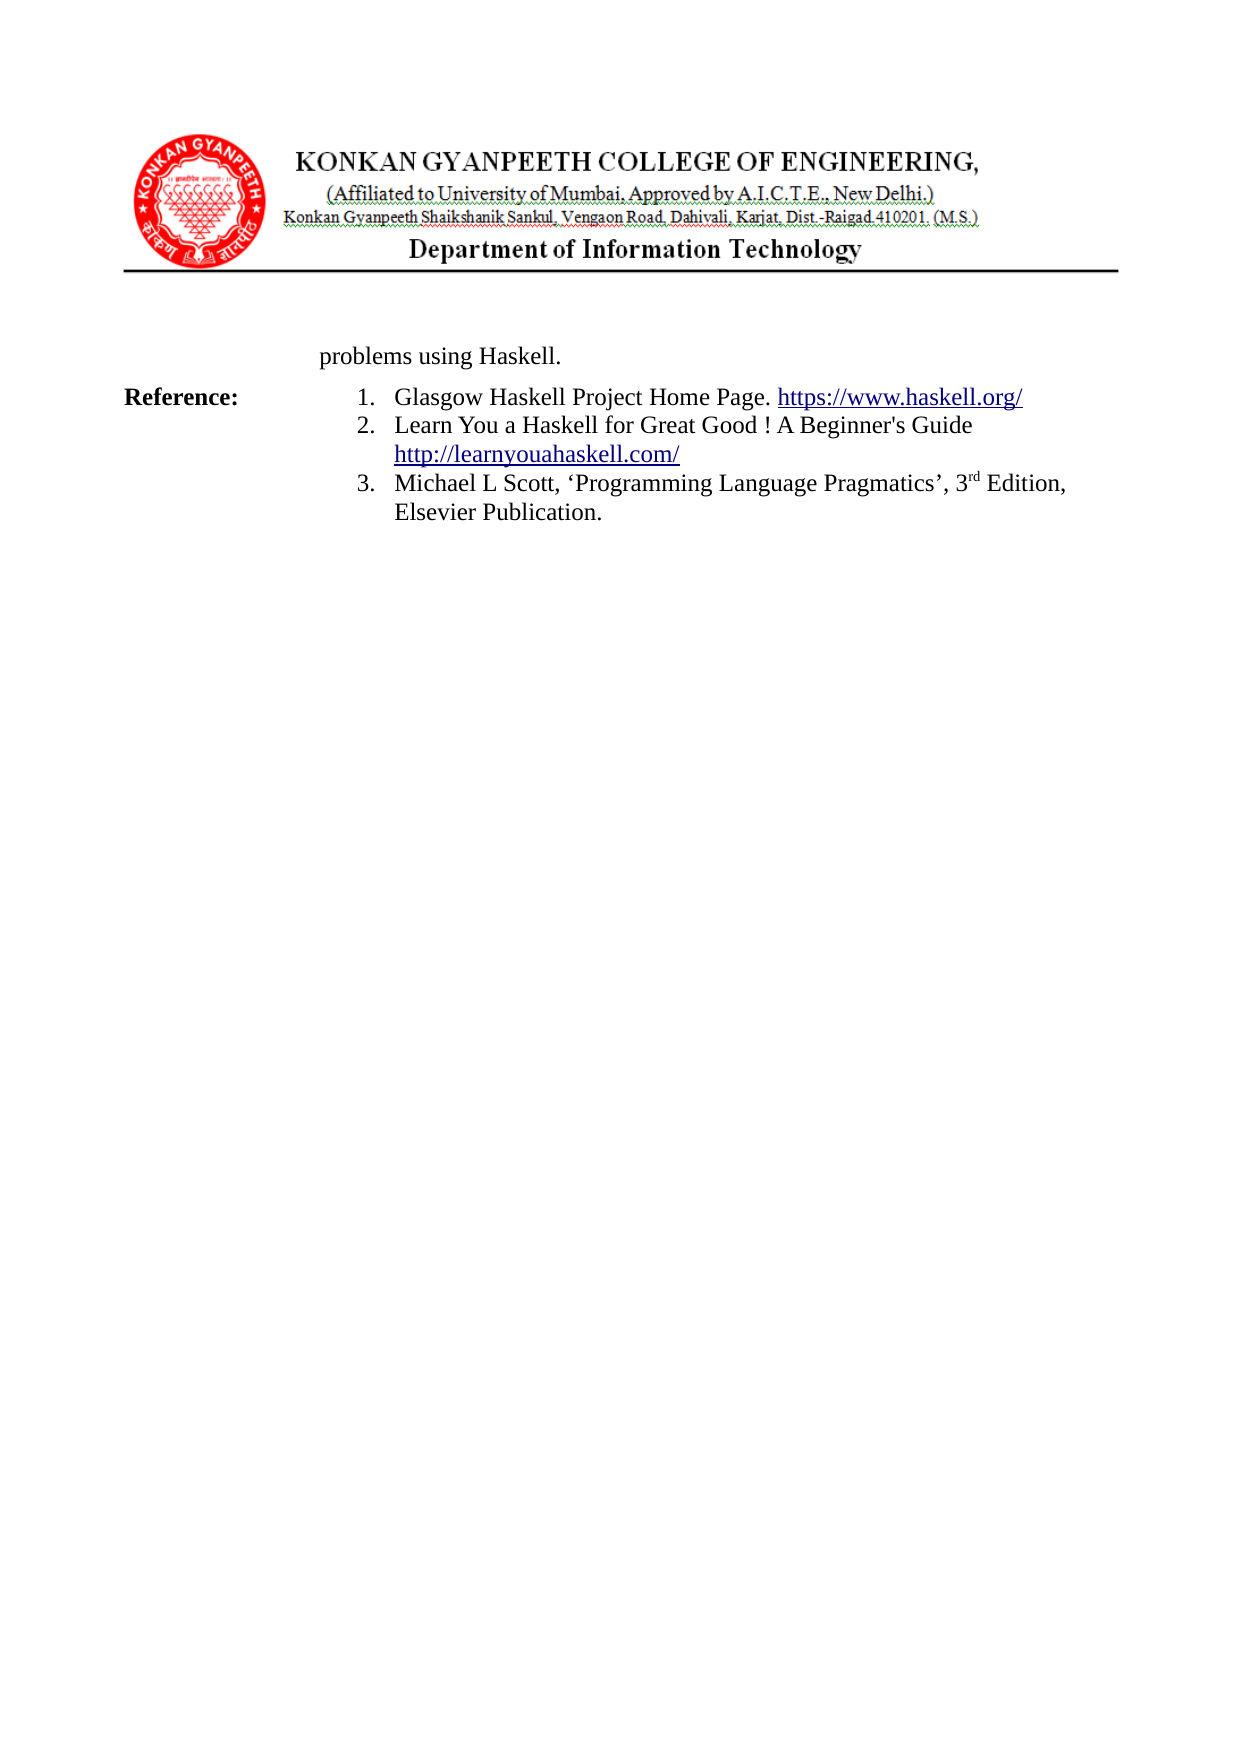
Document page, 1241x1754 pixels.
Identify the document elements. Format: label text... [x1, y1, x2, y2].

table_cell Glasgow Haskell Project Home Page. https://www.haskell.org/ Learn You a Haskell for Great Good ! A Beginner's Guide http://learnyouahaskell.com/ Michael L Scott, ‘Programming Language Pragmatics’, 3rd Edition, Elsevier Publication. [313, 376, 1122, 565]
table_cell Reference: [118, 376, 313, 565]
table_cell [118, 336, 313, 376]
picture [118, 118, 1123, 278]
table_cell problems using Haskell. [313, 336, 1122, 376]
